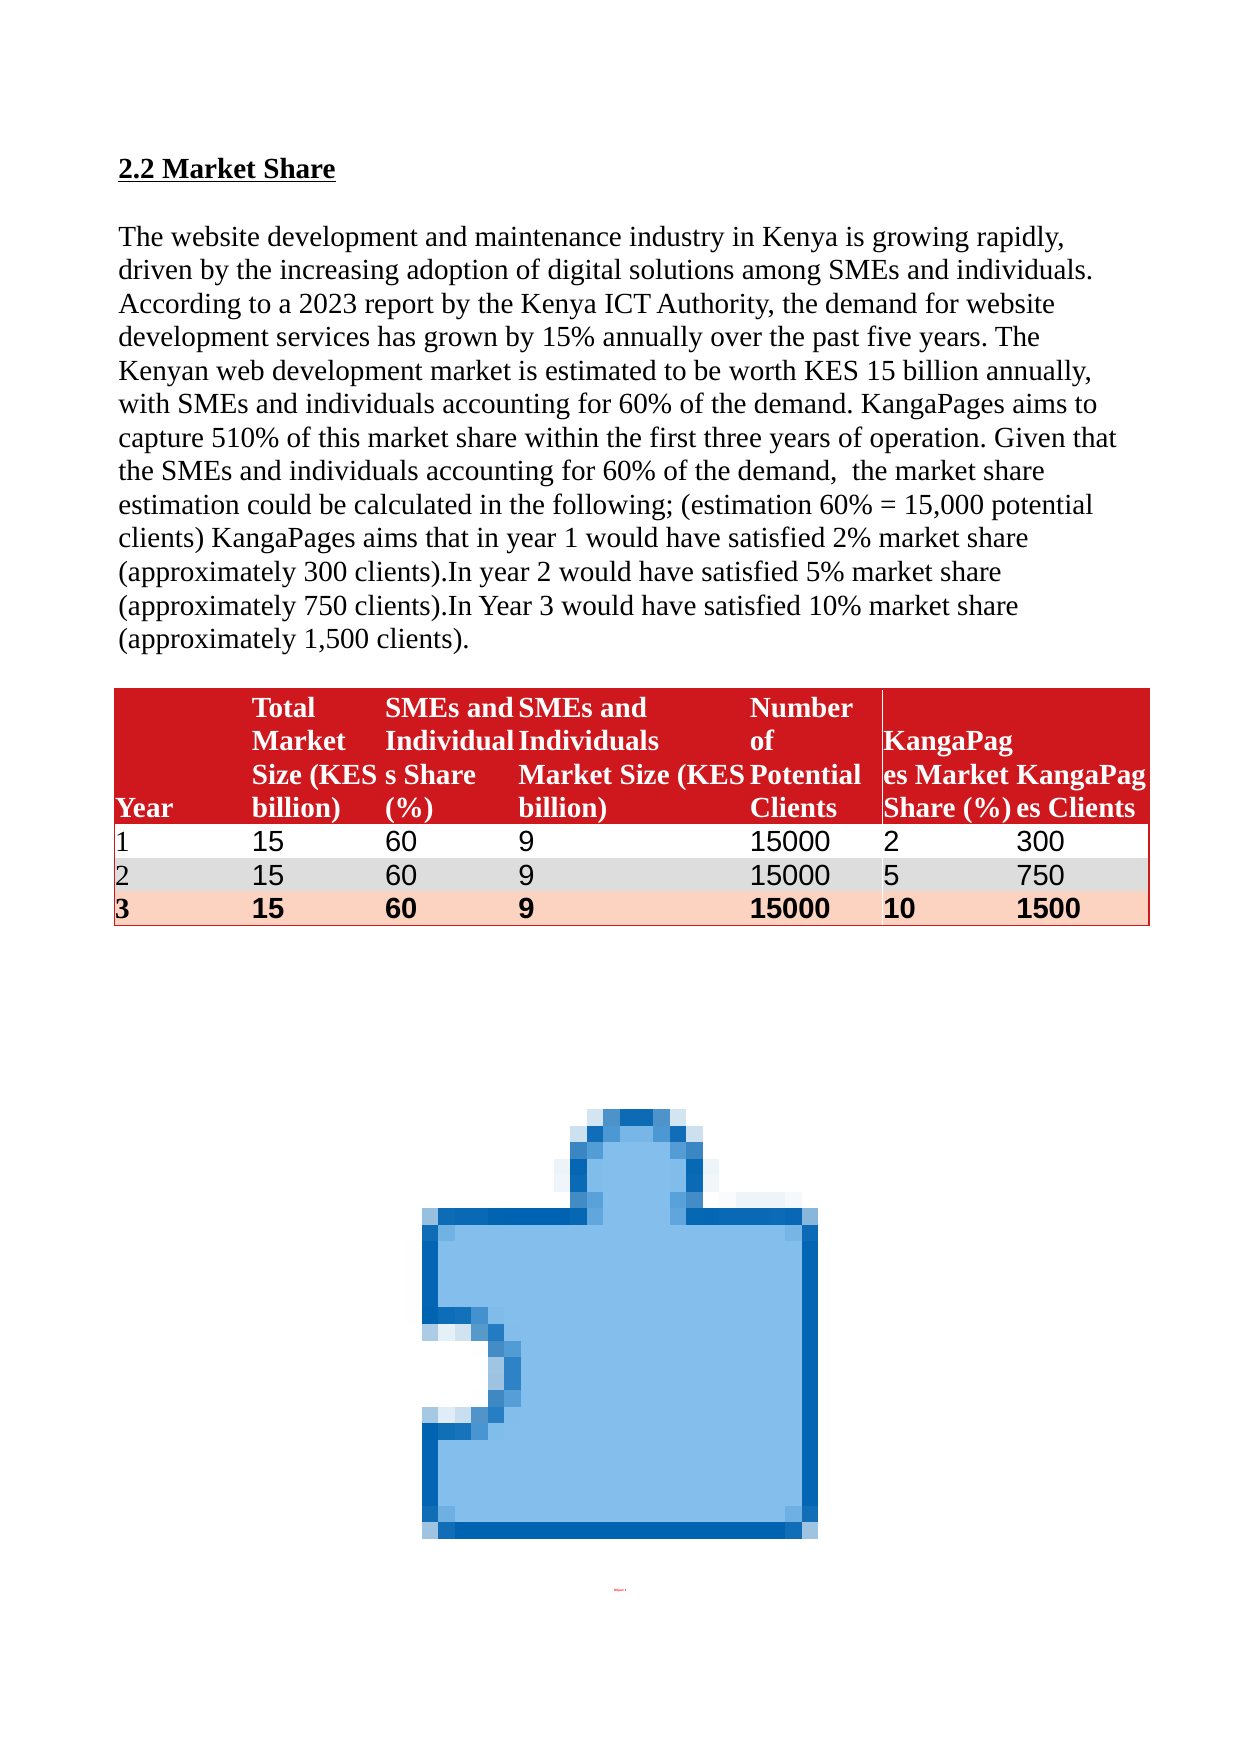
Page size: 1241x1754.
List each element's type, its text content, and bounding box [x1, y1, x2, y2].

table_header KangaPages Clients [1016, 690, 1148, 824]
table_header SMEs and Individuals Share (%) [384, 690, 517, 824]
table_cell 750 [1016, 858, 1148, 891]
table_cell 15000 [749, 891, 882, 925]
table_cell 60 [384, 891, 517, 925]
table_header SMEs and Individuals Market Size (KES billion) [517, 690, 749, 824]
table_cell 9 [517, 891, 749, 925]
table_cell 15000 [749, 824, 882, 858]
table_header Number of Potential Clients [749, 690, 882, 824]
table_cell 2 [883, 824, 1016, 858]
text The website development and maintenance industry in Kenya is growing rapidly, driven by the increasing adoption of digital solutions among SMEs and individuals. According to a 2023 report by the Kenya ICT Authority, the demand for website development services has grown by 15% annually over the past five years. The Kenyan web development market is estimated to be worth KES 15 billion annually, with SMEs and individuals accounting for 60% of the demand. KangaPages aims to capture 510% of this market share within the first three years of operation. Given that the SMEs and individuals accounting for 60% of the demand, the market share estimation could be calculated in the following; (estimation 60% = 15,000 potential clients) KangaPages aims that in year 1 would have satisfied 2% market share (approximately 300 clients).In year 2 would have satisfied 5% market share (approximately 750 clients).In Year 3 would have satisfied 10% market share (approximately 1,500 clients). [118, 219, 1122, 655]
table_cell 1500 [1016, 891, 1148, 925]
table_cell 9 [517, 858, 749, 891]
table_cell 15 [251, 824, 384, 858]
table_cell 3 [115, 891, 251, 925]
table_header KangaPages Market Share (%) [883, 690, 1016, 824]
table_header Year [115, 690, 251, 824]
table_cell 15 [251, 891, 384, 925]
text 2.2 Market Share [118, 152, 1122, 185]
table_cell 9 [517, 824, 749, 858]
table_cell 60 [384, 824, 517, 858]
table_cell 60 [384, 858, 517, 891]
table_cell 1 [115, 824, 251, 858]
table_cell 2 [115, 858, 251, 891]
table_cell 10 [883, 891, 1016, 925]
table_cell 15 [251, 858, 384, 891]
table_cell 300 [1016, 824, 1148, 858]
table_header Total Market Size (KES billion) [251, 690, 384, 824]
table_cell 15000 [749, 858, 882, 891]
table_cell 5 [883, 858, 1016, 891]
